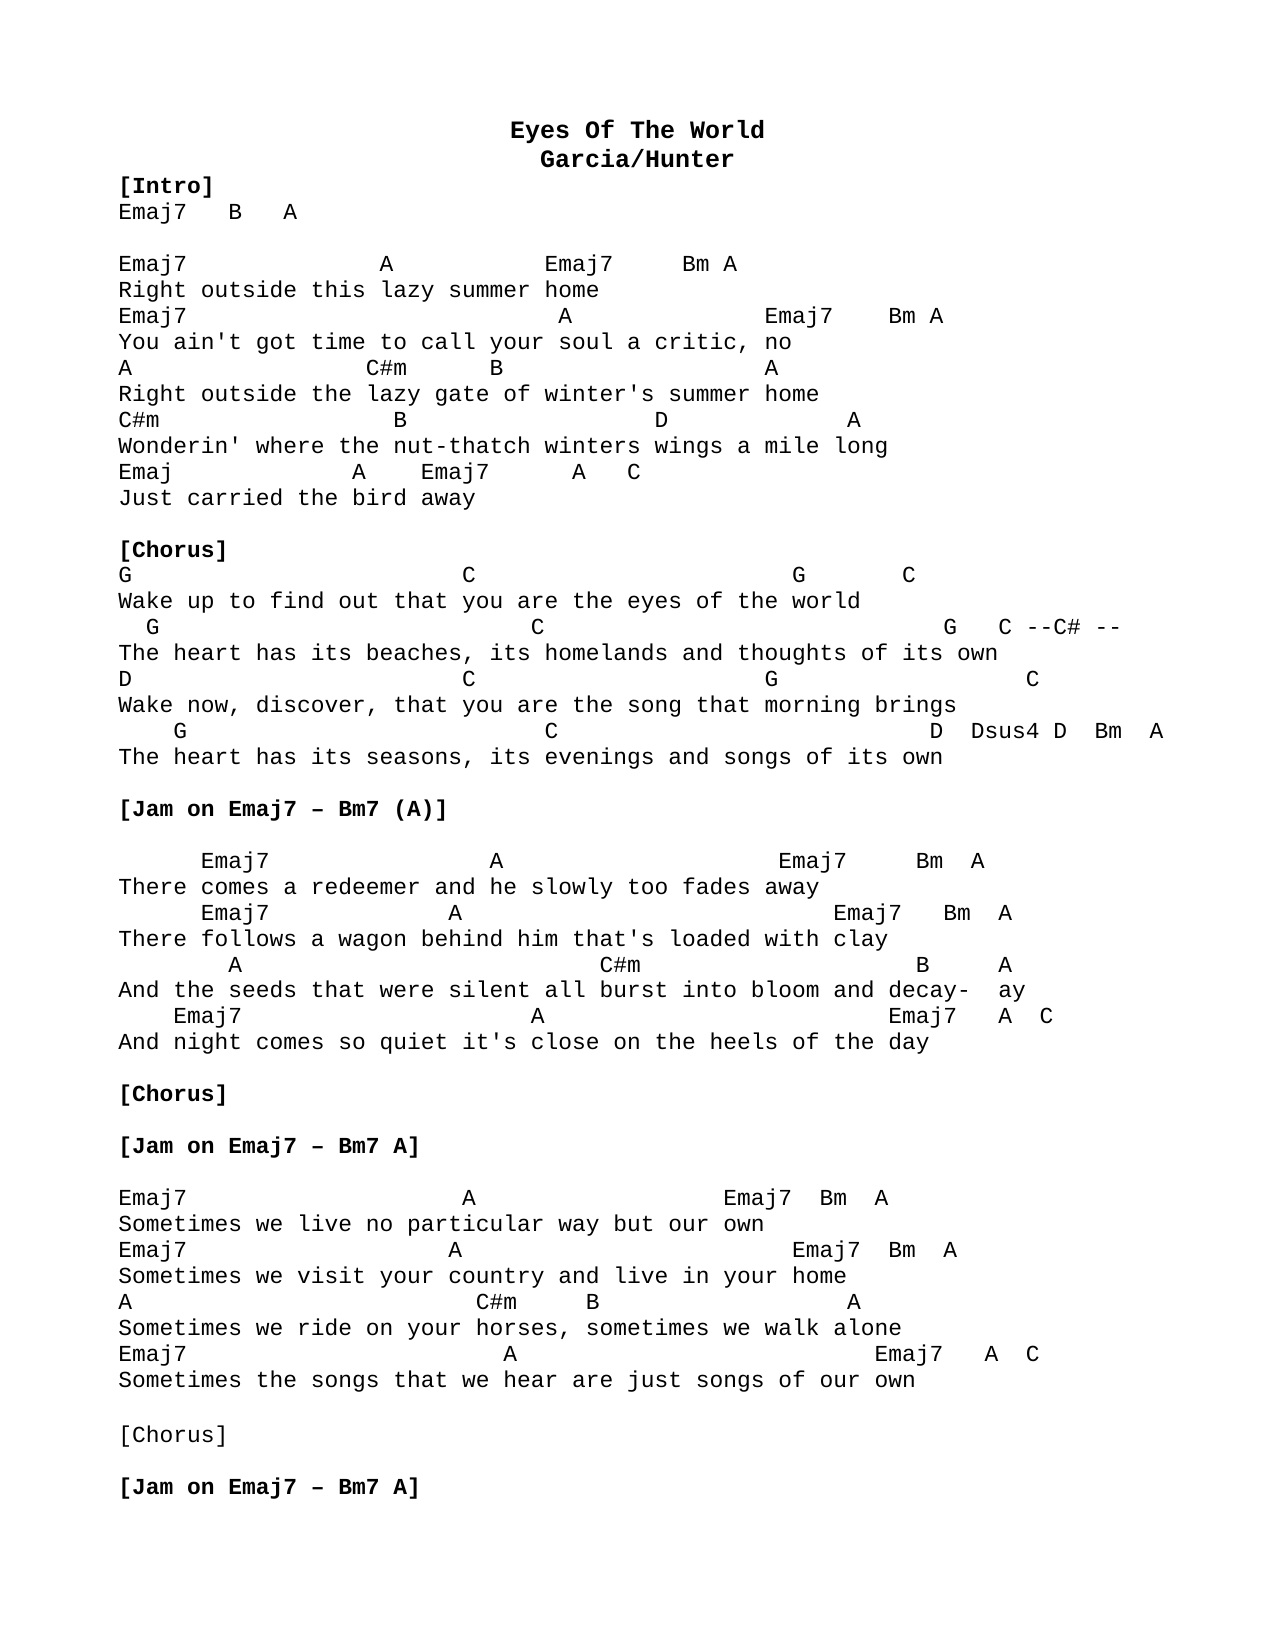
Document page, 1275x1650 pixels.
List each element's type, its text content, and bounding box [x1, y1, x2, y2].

text [Intro] [118, 175, 1157, 201]
text Sometimes we live no particular way but our own [118, 1212, 1157, 1238]
text Wake up to find out that you are the eyes of the world [118, 590, 1157, 616]
text Just carried the bird away [118, 486, 1157, 512]
text [Chorus] [118, 538, 1157, 564]
text The heart has its seasons, its evenings and songs of its own [118, 745, 1157, 771]
text Emaj7 A Emaj7 Bm A [118, 1186, 1157, 1212]
text [Jam on Emaj7 – Bm7 A] [118, 1475, 1157, 1501]
text There follows a wagon behind him that's loaded with clay [118, 927, 1157, 953]
text Emaj7 A Emaj7 Bm A [118, 1238, 1157, 1264]
text Sometimes the songs that we hear are just songs of our own [118, 1368, 1157, 1394]
text Emaj7 A Emaj7 A C [118, 1342, 1157, 1368]
text A C#m B A [118, 1290, 1157, 1316]
text Emaj7 A Emaj7 Bm A [118, 901, 1157, 927]
text Garcia/Hunter [118, 146, 1157, 175]
text Emaj7 B A [118, 201, 1157, 227]
text And night comes so quiet it's close on the heels of the day [118, 1031, 1157, 1057]
text Wake now, discover, that you are the song that morning brings [118, 693, 1157, 719]
text A C#m B A [118, 356, 1157, 382]
text Eyes Of The World [118, 118, 1157, 146]
text C#m B D A [118, 408, 1157, 434]
text There comes a redeemer and he slowly too fades away [118, 875, 1157, 901]
text G C G C --C# -- [118, 616, 1157, 642]
text And the seeds that were silent all burst into bloom and decay- ay [118, 979, 1157, 1005]
text A C#m B A [118, 953, 1157, 979]
text Emaj7 A Emaj7 Bm A [118, 849, 1157, 875]
text [Jam on Emaj7 – Bm7 A] [118, 1134, 1157, 1160]
text The heart has its beaches, its homelands and thoughts of its own [118, 642, 1157, 668]
text G C D Dsus4 D Bm A [118, 719, 1193, 745]
text Sometimes we visit your country and live in your home [118, 1264, 1157, 1290]
text Emaj A Emaj7 A C [118, 460, 1157, 486]
text G C G C [118, 564, 1157, 590]
text Emaj7 A Emaj7 Bm A [118, 253, 1157, 278]
text Right outside this lazy summer home [118, 278, 1157, 304]
text [Chorus] [118, 1083, 1157, 1108]
text Right outside the lazy gate of winter's summer home [118, 382, 1157, 408]
text Emaj7 A Emaj7 A C [118, 1005, 1157, 1031]
text You ain't got time to call your soul a critic, no [118, 330, 1157, 356]
text D C G C [118, 668, 1157, 693]
text [Jam on Emaj7 – Bm7 (A)] [118, 797, 1157, 823]
text [Chorus] [118, 1423, 1157, 1449]
text Sometimes we ride on your horses, sometimes we walk alone [118, 1316, 1157, 1342]
text Emaj7 A Emaj7 Bm A [118, 304, 1157, 330]
text Wonderin' where the nut-thatch winters wings a mile long [118, 434, 1157, 460]
